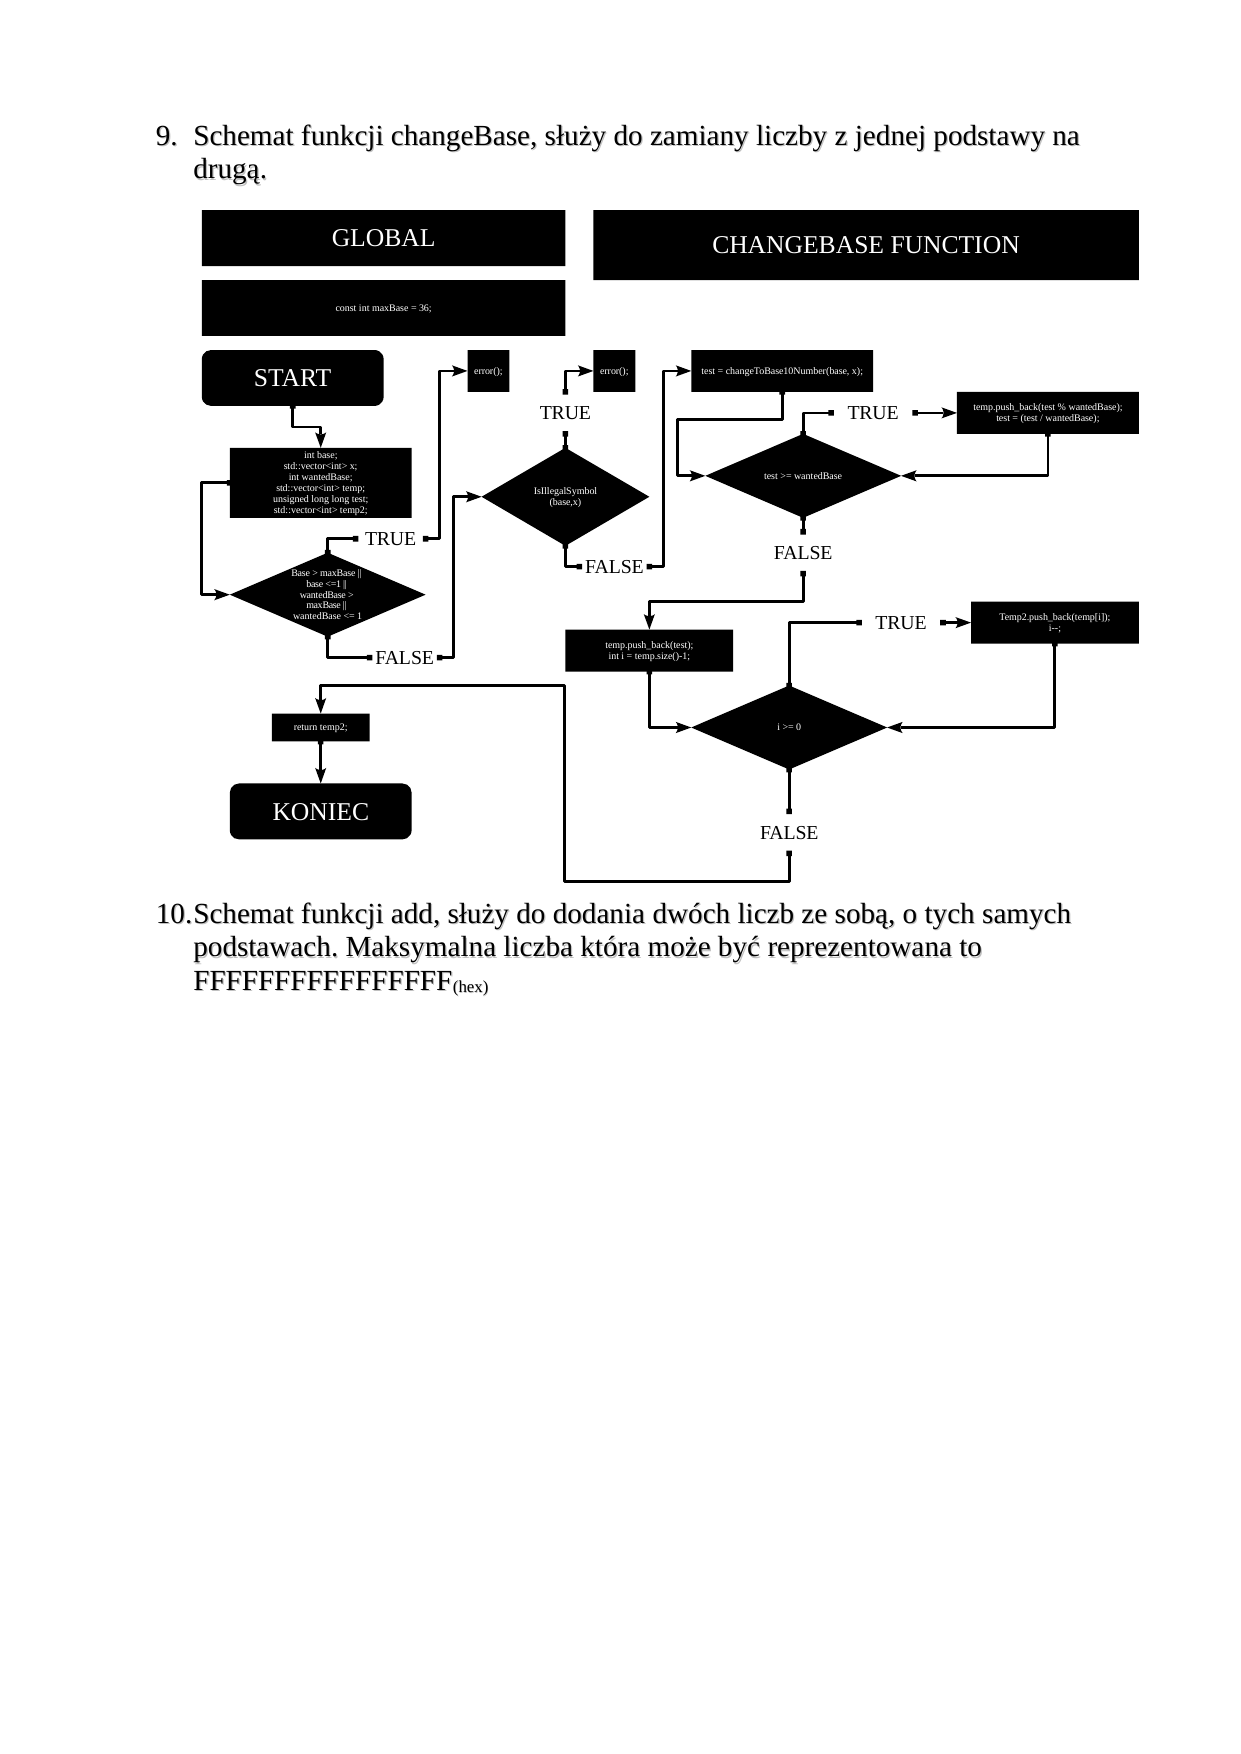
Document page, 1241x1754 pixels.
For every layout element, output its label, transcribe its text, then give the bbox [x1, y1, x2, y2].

list Schemat funkcji add, służy do dodania dwóch liczb ze sobą, o tych samych podstawach. Maksymalna liczba która może być reprezentowana to FFFFFFFFFFFFFFFF(hex) [156, 185, 1122, 997]
list Schemat funkcji changeBase, służy do zamiany liczby z jednej podstawy na drugą. [156, 118, 1122, 185]
